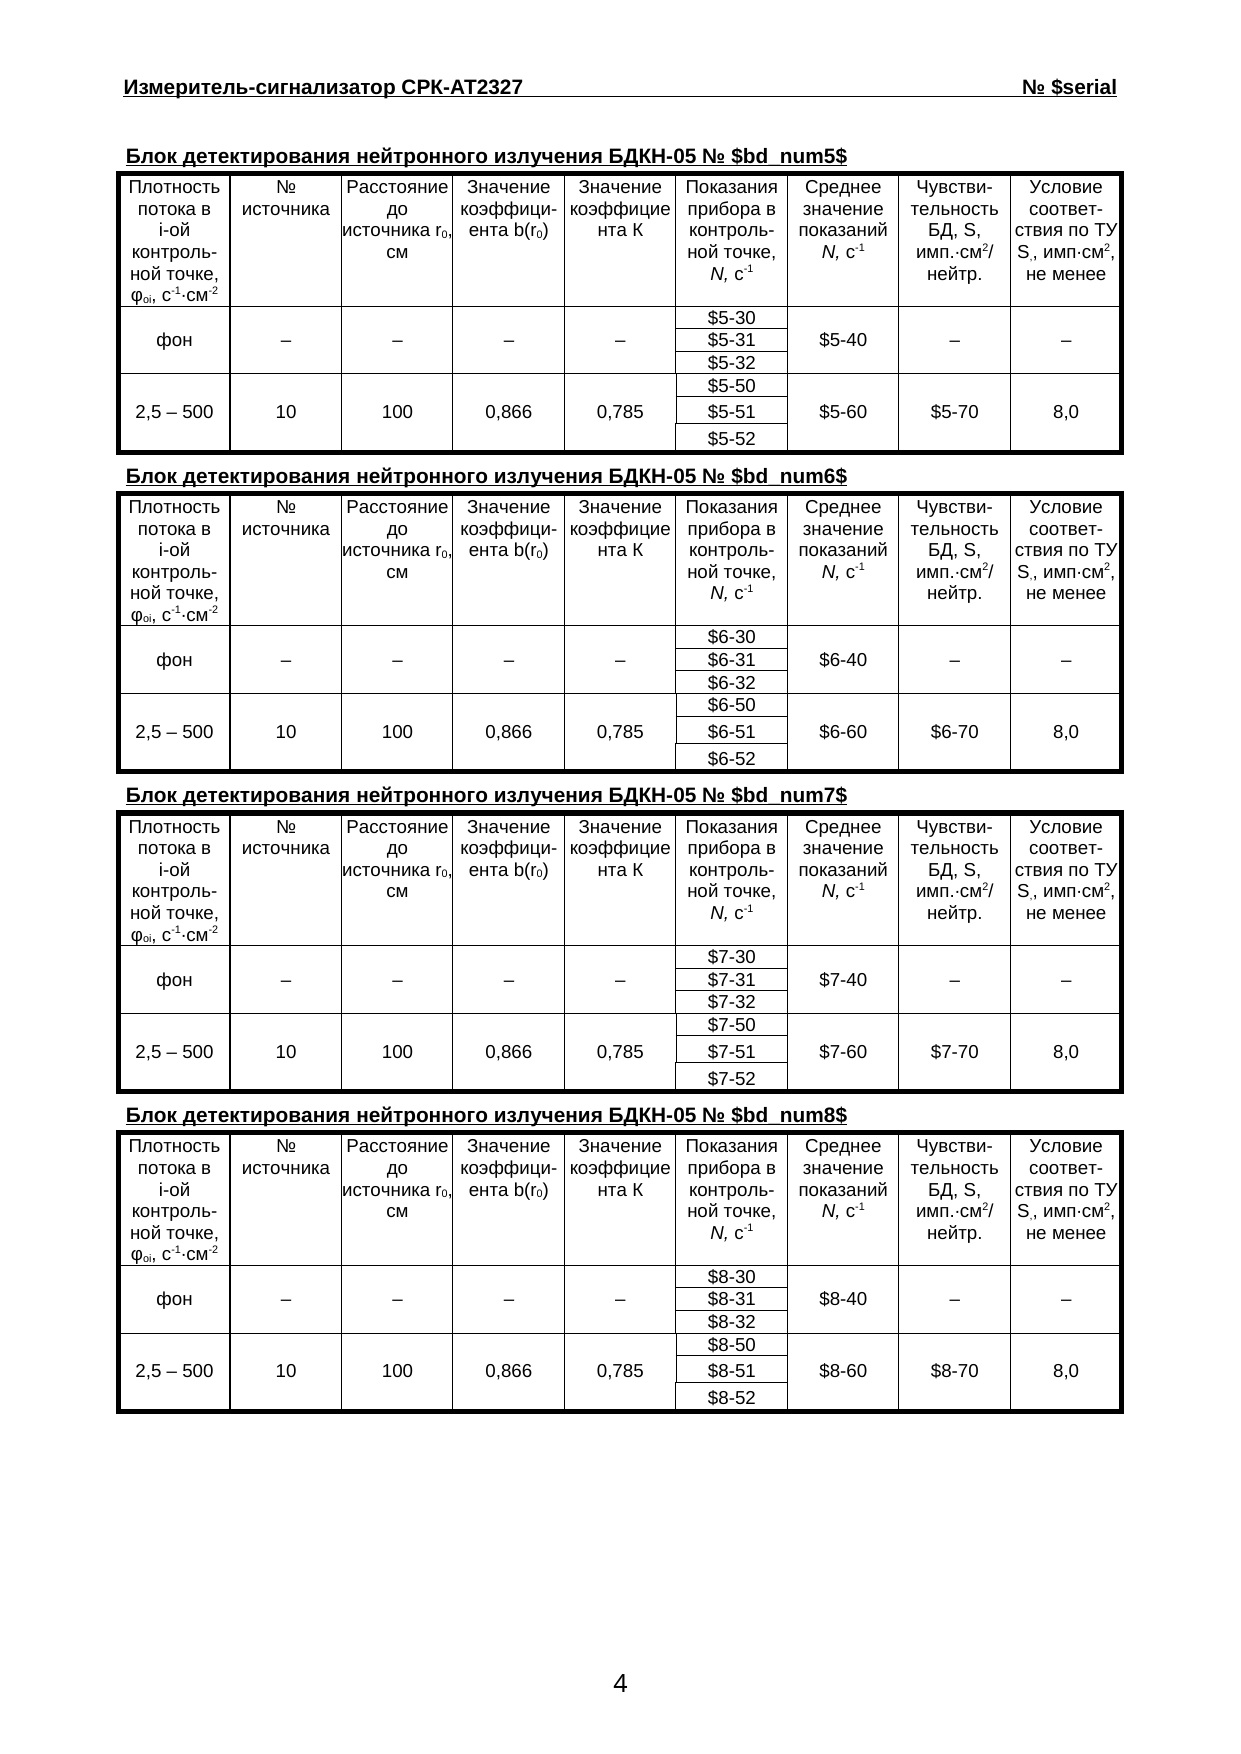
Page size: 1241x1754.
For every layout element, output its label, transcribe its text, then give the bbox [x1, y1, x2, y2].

table_cell Значение коэффици-ента b(r0) [453, 816, 564, 945]
table_cell $7-50 [677, 1014, 787, 1035]
table_cell $8-31 [676, 1288, 787, 1310]
table_cell 10 [231, 1014, 341, 1089]
table_cell – [453, 626, 564, 693]
table_cell $6-52 [676, 744, 787, 769]
table_cell 0,866 [453, 1014, 564, 1089]
table_cell $7-70 [899, 1014, 1010, 1089]
table_cell – [231, 946, 341, 1013]
table_cell Значение коэффициента К [565, 176, 675, 306]
table_cell Показания прибора в контроль-ной точке, N, с-1 [676, 1135, 787, 1264]
table_cell $6-32 [676, 671, 787, 693]
table_header Блок детектирования нейтронного излучения БДКН-05 № $bd_num5$ [119, 135, 1122, 171]
table_cell $6-31 [676, 649, 787, 670]
table_cell Показания прибора в контроль-ной точке, N, с-1 [676, 496, 787, 625]
table_cell – [453, 946, 564, 1013]
table_cell 10 [231, 1334, 341, 1408]
table_cell Условие соответ-ствия по ТУ S,, имп·см2, не менее [1011, 1135, 1119, 1264]
table_cell № источника [231, 176, 341, 306]
table_cell фон [121, 307, 229, 373]
table_cell 0,866 [453, 694, 564, 769]
table_cell – [899, 1266, 1010, 1332]
table_cell Значение коэффици-ента b(r0) [453, 176, 564, 306]
table_cell $5-60 [788, 374, 898, 449]
table_cell Значение коэффици-ента b(r0) [453, 496, 564, 625]
table_cell $5-31 [676, 329, 787, 351]
table_cell – [899, 946, 1010, 1013]
table_cell 10 [231, 694, 341, 769]
table_cell $5-70 [899, 374, 1010, 449]
table_cell Значение коэффициента К [565, 816, 675, 945]
table_cell 100 [342, 1334, 452, 1408]
table_cell № источника [231, 816, 341, 945]
table_cell – [565, 626, 675, 693]
table_cell $7-31 [676, 969, 787, 990]
table_header Блок детектирования нейтронного излучения БДКН-05 № $bd_num7$ [119, 774, 1122, 810]
table_cell 2,5 – 500 [121, 1014, 229, 1089]
table_cell Расстояние до источника r0, см [342, 816, 452, 945]
table_cell 8,0 [1011, 1014, 1119, 1089]
table_cell Чувстви-тельность БД, S, имп.·см2/ нейтр. [899, 816, 1010, 945]
table_cell $6-30 [676, 626, 787, 648]
table_header Блок детектирования нейтронного излучения БДКН-05 № $bd_num6$ [119, 455, 1122, 491]
table_cell – [565, 307, 675, 373]
table_cell 0,785 [565, 374, 676, 449]
table_cell – [899, 626, 1010, 693]
table_cell – [231, 307, 341, 373]
table_cell 0,785 [565, 1334, 676, 1408]
table_cell $7-32 [676, 991, 787, 1013]
table_cell $8-50 [677, 1334, 787, 1355]
table_cell $8-70 [899, 1334, 1010, 1408]
table_cell фон [121, 626, 229, 693]
table_cell Условие соответ-ствия по ТУ S,, имп·см2, не менее [1011, 176, 1119, 306]
table_cell – [1011, 626, 1119, 693]
table_cell Показания прибора в контроль-ной точке, N, с-1 [676, 176, 787, 306]
table_cell – [1011, 307, 1119, 373]
table_cell – [342, 626, 452, 693]
table_cell $8-60 [788, 1334, 898, 1408]
table_cell 0,866 [453, 1334, 564, 1408]
table_cell Значение коэффици-ента b(r0) [453, 1135, 564, 1264]
table_cell $8-52 [676, 1383, 787, 1408]
table_cell $5-40 [788, 307, 898, 373]
table_cell $8-32 [676, 1311, 787, 1332]
table_cell – [342, 946, 452, 1013]
table_cell 8,0 [1011, 1334, 1119, 1408]
table_cell $6-40 [788, 626, 898, 693]
table_cell – [231, 1266, 341, 1332]
table_cell 100 [342, 694, 452, 769]
table_cell Среднее значение показаний N, с-1 [788, 816, 898, 945]
table_cell – [231, 626, 341, 693]
table_cell 2,5 – 500 [121, 694, 229, 769]
table_cell $7-51 [677, 1036, 787, 1062]
table_cell $6-70 [899, 694, 1010, 769]
table_cell Условие соответ-ствия по ТУ S,, имп·см2, не менее [1011, 496, 1119, 625]
table_cell – [342, 1266, 452, 1332]
table_cell $5-51 [677, 397, 787, 423]
table_cell фон [121, 1266, 229, 1332]
table_cell $7-30 [676, 946, 787, 967]
table_cell $5-50 [677, 374, 787, 396]
table_cell Расстояние до источника r0, см [342, 496, 452, 625]
table_cell Чувстви-тельность БД, S, имп.·см2/ нейтр. [899, 496, 1010, 625]
table_cell Значение коэффициента К [565, 496, 675, 625]
table_cell 2,5 – 500 [121, 374, 229, 449]
table_cell Значение коэффициента К [565, 1135, 675, 1264]
table_cell Среднее значение показаний N, с-1 [788, 1135, 898, 1264]
table_cell – [342, 307, 452, 373]
table_cell $8-51 [677, 1356, 787, 1382]
table_cell 0,866 [453, 374, 564, 449]
table_cell – [453, 307, 564, 373]
table_cell $6-50 [677, 694, 787, 716]
table_cell $5-52 [676, 424, 787, 449]
table_cell 2,5 – 500 [121, 1334, 229, 1408]
table_cell 8,0 [1011, 374, 1119, 449]
table_cell Расстояние до источника r0, см [342, 1135, 452, 1264]
table_cell $5-32 [676, 352, 787, 373]
table_cell Условие соответ-ствия по ТУ S,, имп·см2, не менее [1011, 816, 1119, 945]
table_cell Среднее значение показаний N, с-1 [788, 176, 898, 306]
table_cell 0,785 [565, 1014, 676, 1089]
table_cell $7-60 [788, 1014, 898, 1089]
table_cell № источника [231, 1135, 341, 1264]
table_cell 10 [231, 374, 341, 449]
table_cell $7-52 [676, 1063, 787, 1089]
table_cell – [565, 1266, 675, 1332]
table_cell Среднее значение показаний N, с-1 [788, 496, 898, 625]
table_cell – [453, 1266, 564, 1332]
table_cell – [1011, 1266, 1119, 1332]
table_cell $6-60 [788, 694, 898, 769]
table_cell $8-40 [788, 1266, 898, 1332]
table_cell 100 [342, 374, 452, 449]
table_cell Чувстви-тельность БД, S, имп.·см2/ нейтр. [899, 176, 1010, 306]
table_cell $7-40 [788, 946, 898, 1013]
table_cell Расстояние до источника r0, см [342, 176, 452, 306]
table_cell 8,0 [1011, 694, 1119, 769]
table_cell Плотность потока в i-ой контроль-ной точке, φoi, с-1·см-2 [121, 1135, 229, 1264]
table_cell Показания прибора в контроль-ной точке, N, с-1 [676, 816, 787, 945]
table_cell № источника [231, 496, 341, 625]
table_cell $8-30 [676, 1266, 787, 1287]
table_cell – [899, 307, 1010, 373]
table_cell $6-51 [677, 717, 787, 742]
table_cell Плотность потока в i-ой контроль-ной точке, φoi, с-1·см-2 [121, 496, 229, 625]
table_cell Чувстви-тельность БД, S, имп.·см2/ нейтр. [899, 1135, 1010, 1264]
table_cell фон [121, 946, 229, 1013]
table_cell – [565, 946, 675, 1013]
table_cell Плотность потока в i-ой контроль-ной точке, φoi, с-1·см-2 [121, 816, 229, 945]
table_cell $5-30 [676, 307, 787, 328]
table_cell – [1011, 946, 1119, 1013]
table_cell 100 [342, 1014, 452, 1089]
table_cell Плотность потока в i-ой контроль-ной точке, φoi, с-1·см-2 [121, 176, 229, 306]
table_cell 0,785 [565, 694, 676, 769]
table_header Блок детектирования нейтронного излучения БДКН-05 № $bd_num8$ [119, 1094, 1122, 1130]
